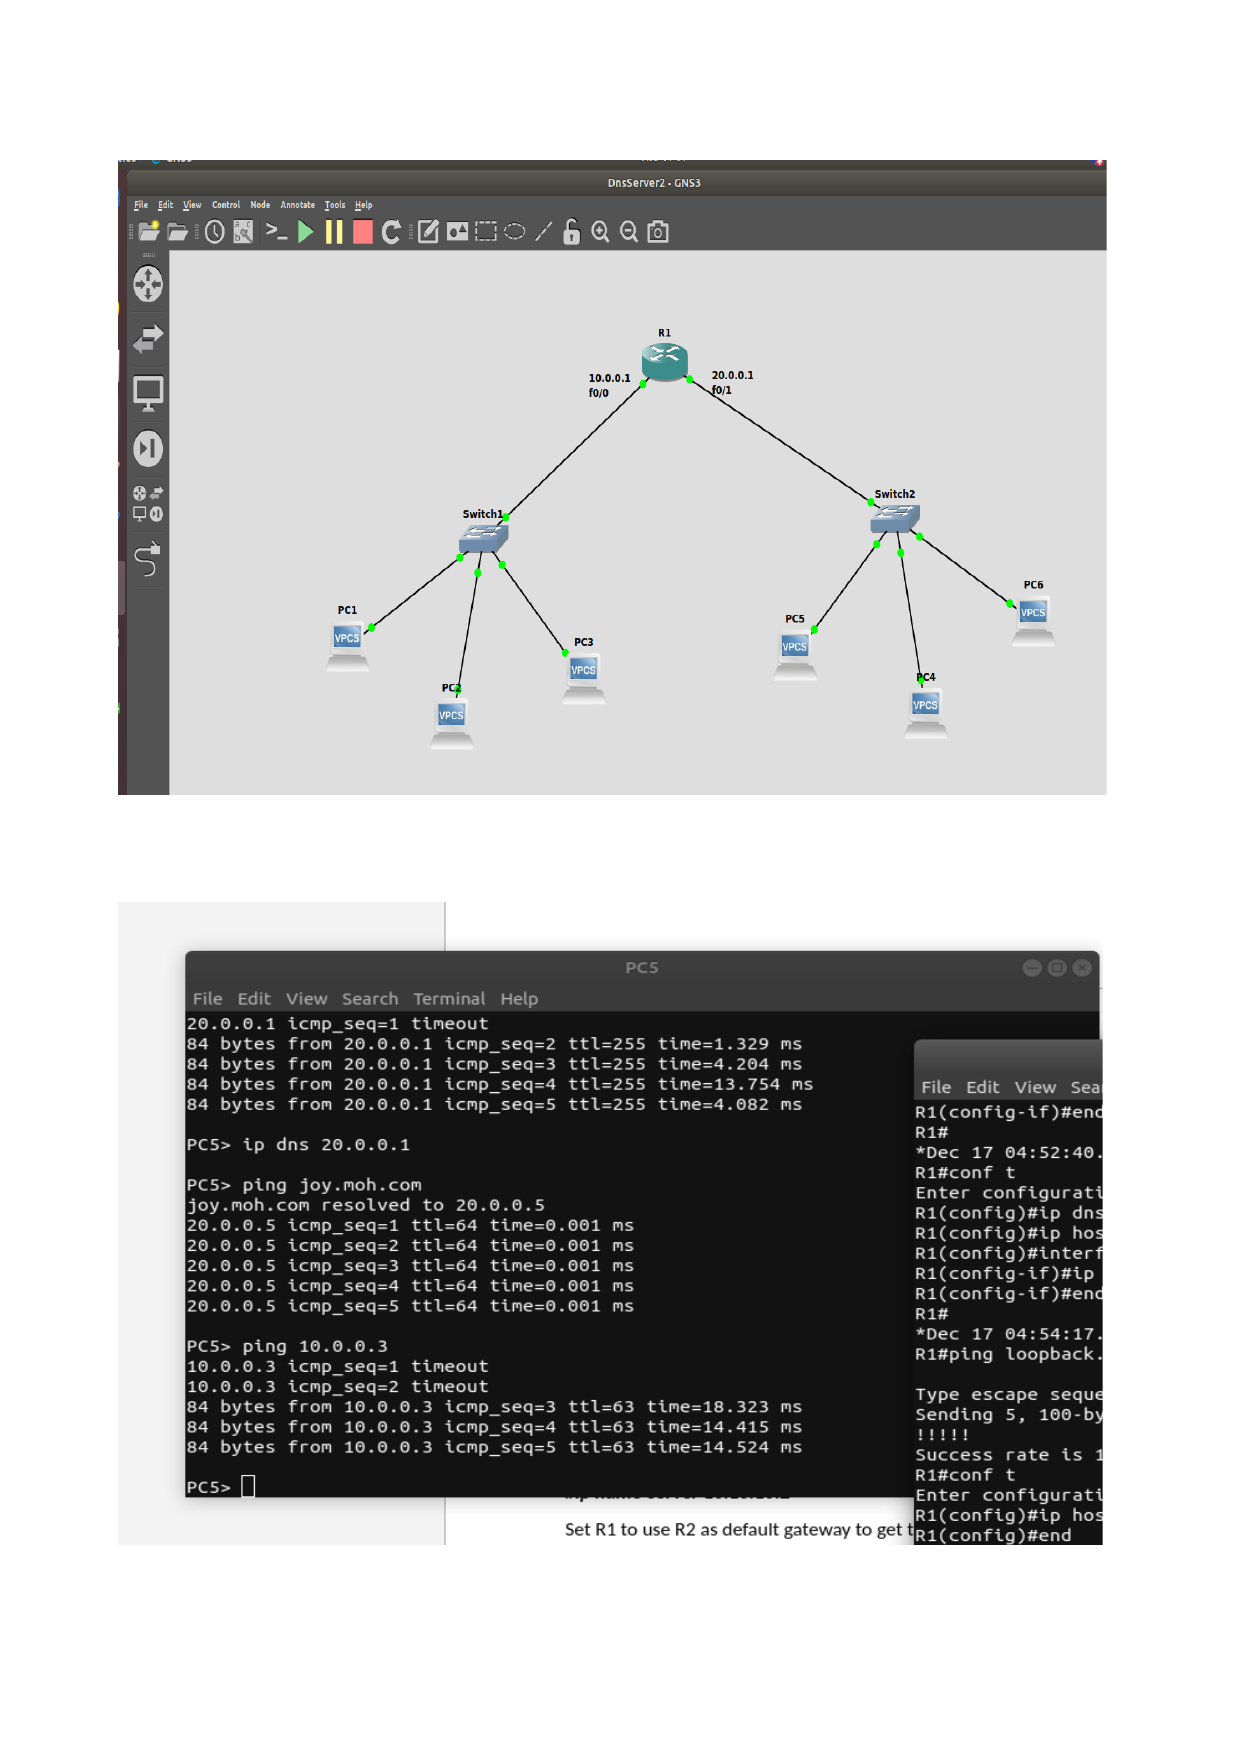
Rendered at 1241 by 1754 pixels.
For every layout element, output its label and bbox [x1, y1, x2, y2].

picture [118, 902, 780, 1545]
picture [118, 160, 1107, 795]
